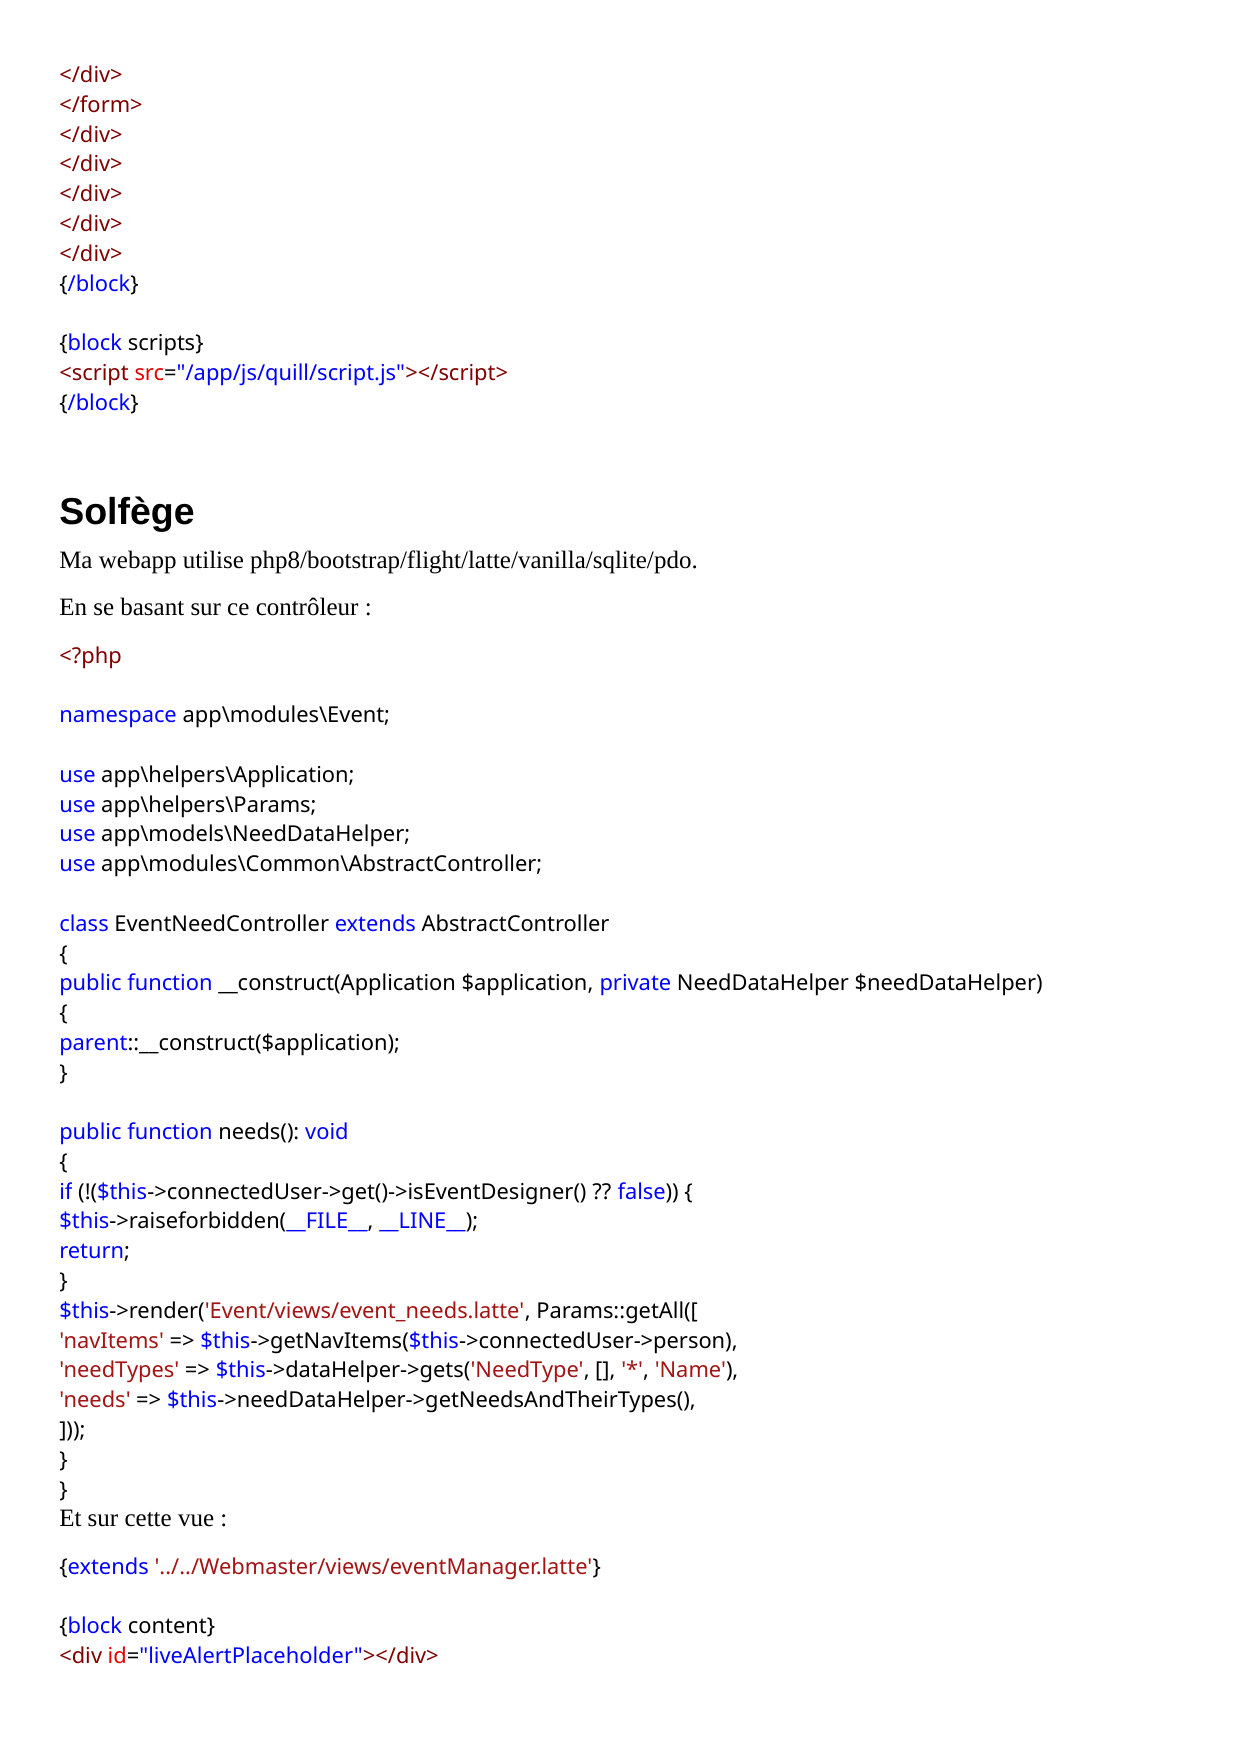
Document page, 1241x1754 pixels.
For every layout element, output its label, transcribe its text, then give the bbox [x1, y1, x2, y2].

text parent::__construct($application); [59, 1027, 1181, 1057]
text public function __construct(Application $application, private NeedDataHelper $needDataHelper) [59, 967, 1181, 997]
subtitle Solfège [59, 489, 1181, 532]
text use app\modules\Common\AbstractController; [59, 848, 1181, 878]
text 'needs' => $this->needDataHelper->getNeedsAndTheirTypes(), [59, 1384, 1181, 1414]
text 'needTypes' => $this->dataHelper->gets('NeedType', [], '*', 'Name'), [59, 1354, 1181, 1384]
text use app\helpers\Params; [59, 789, 1181, 818]
text </div> [59, 119, 1181, 148]
text } [59, 1474, 1181, 1503]
text use app\models\NeedDataHelper; [59, 818, 1181, 848]
text Ma webapp utilise php8/bootstrap/flight/latte/vanilla/sqlite/pdo. [59, 545, 1181, 573]
text {/block} [59, 268, 1181, 297]
text $this->render('Event/views/event_needs.latte', Params::getAll([ [59, 1295, 1181, 1325]
text $this->raiseforbidden(__FILE__, __LINE__); [59, 1206, 1181, 1235]
text </div> [59, 148, 1181, 178]
text </div> [59, 178, 1181, 208]
text <div id="liveAlertPlaceholder"></div> [59, 1640, 1181, 1670]
text </form> [59, 89, 1181, 119]
text ])); [59, 1414, 1181, 1444]
text namespace app\modules\Event; [59, 699, 1181, 729]
text } [59, 1057, 1181, 1086]
text </div> [59, 238, 1181, 268]
text } [59, 1265, 1181, 1295]
text return; [59, 1235, 1181, 1265]
text </div> [59, 208, 1181, 238]
text { [59, 937, 1181, 967]
text 'navItems' => $this->getNavItems($this->connectedUser->person), [59, 1325, 1181, 1354]
text use app\helpers\Application; [59, 759, 1181, 789]
text } [59, 1444, 1181, 1474]
text { [59, 1146, 1181, 1176]
text {block content} [59, 1611, 1181, 1640]
text </div> [59, 59, 1181, 89]
text public function needs(): void [59, 1116, 1181, 1146]
text {extends '../../Webmaster/views/eventManager.latte'} [59, 1551, 1181, 1581]
text class EventNeedController extends AbstractController [59, 908, 1181, 937]
text {/block} [59, 387, 1181, 416]
text if (!($this->connectedUser->get()->isEventDesigner() ?? false)) { [59, 1176, 1181, 1206]
text { [59, 997, 1181, 1027]
text <?php [59, 640, 1181, 670]
text {block scripts} [59, 327, 1181, 357]
text En se basant sur ce contrôleur : [59, 592, 1181, 621]
text <script src="/app/js/quill/script.js"></script> [59, 357, 1181, 387]
text Et sur cette vue : [59, 1503, 1181, 1532]
